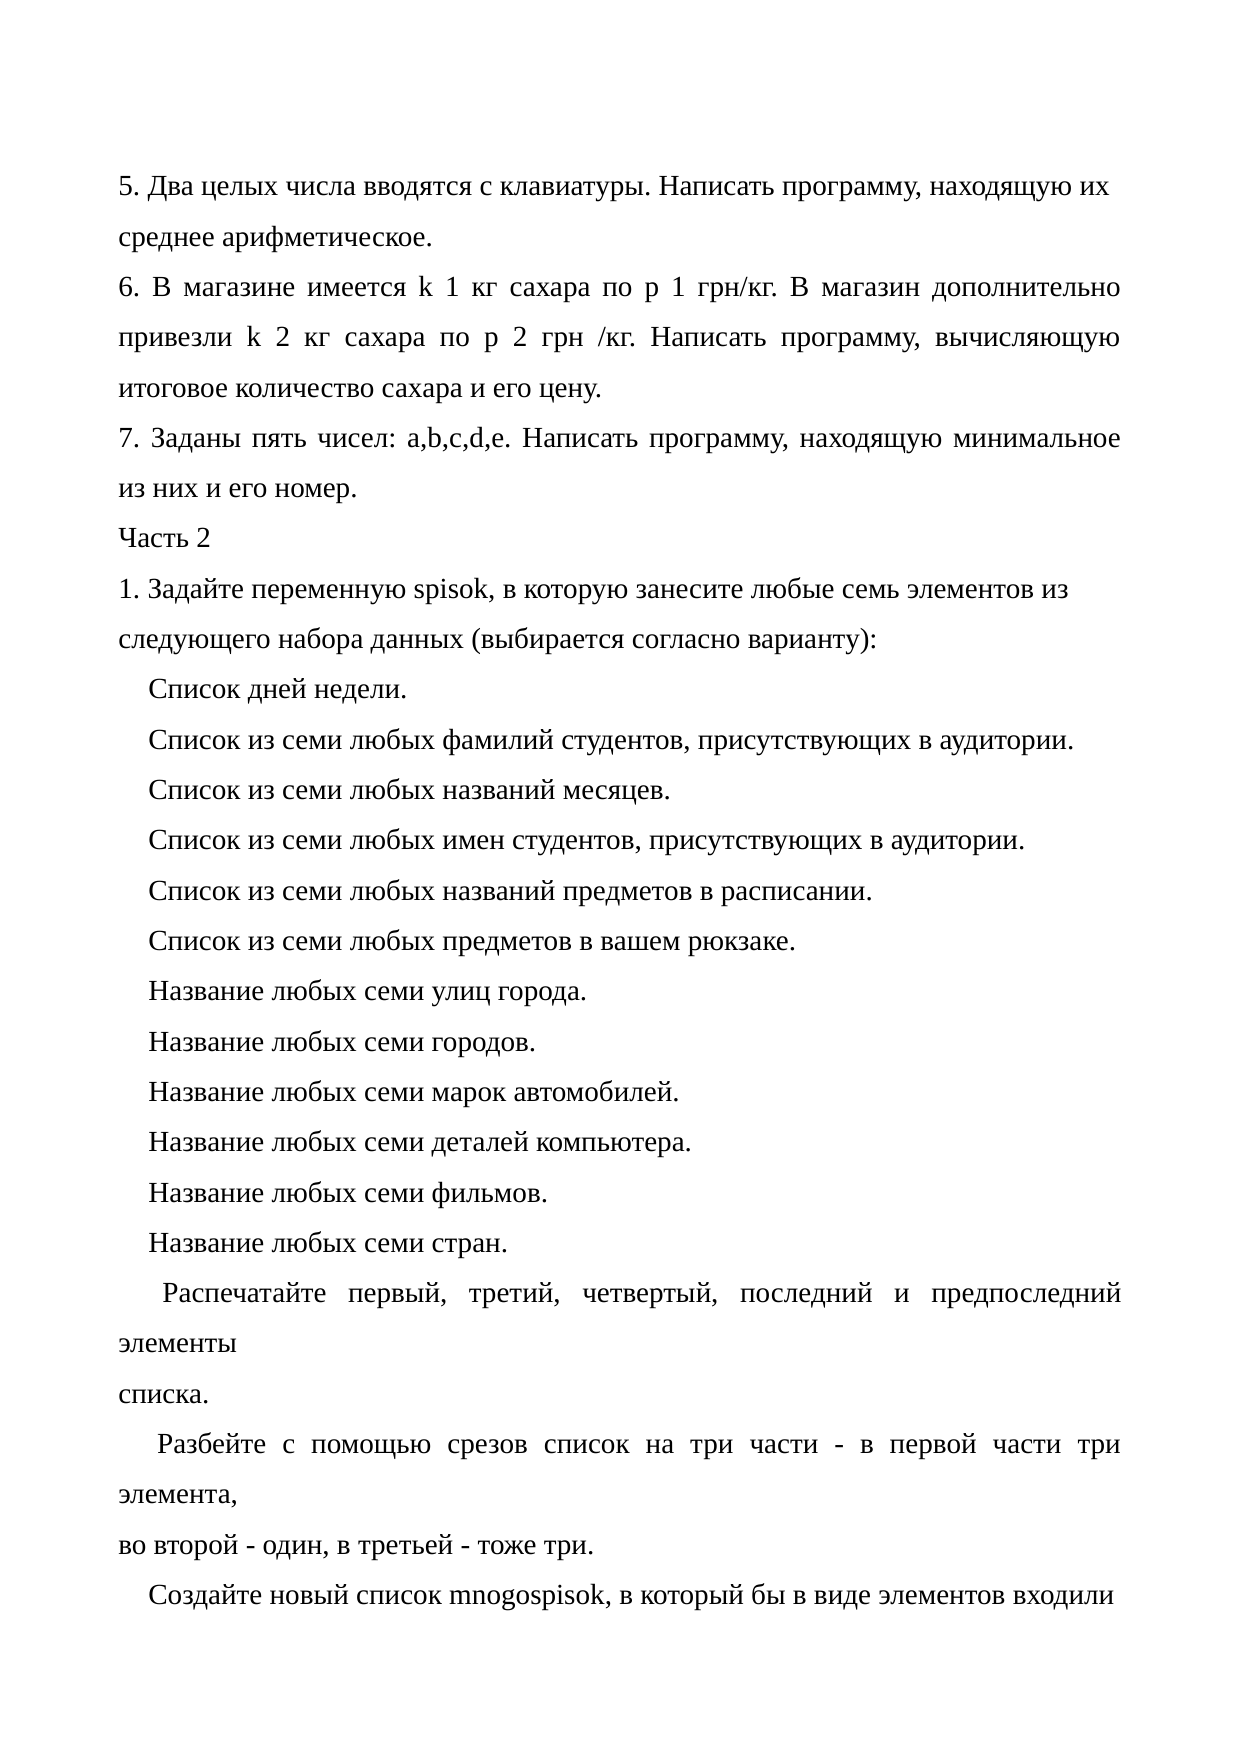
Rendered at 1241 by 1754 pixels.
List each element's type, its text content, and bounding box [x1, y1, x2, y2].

text среднее арифметическое. [118, 219, 1122, 252]
text списка. [118, 1376, 1122, 1409]
text  Название любых семи фильмов. [118, 1175, 1122, 1208]
text  Название любых семи городов. [118, 1024, 1122, 1057]
text  Список из семи любых названий месяцев. [118, 772, 1122, 806]
text во второй - один, в третьей - тоже три. [118, 1527, 1122, 1560]
text  Распечатайте первый, третий, четвертый, последний и предпоследний элементы [118, 1275, 1122, 1359]
text 1. Задайте переменную spisok, в которую занесите любые семь элементов из [118, 571, 1122, 604]
text 5. Два целых числа вводятся с клавиатуры. Написать программу, находящую их [118, 168, 1122, 202]
text  Список из семи любых фамилий студентов, присутствующих в аудитории. [118, 722, 1122, 755]
text  Создайте новый список mnogospisok, в который бы в виде элементов входили [118, 1577, 1122, 1611]
text  Название любых семи стран. [118, 1225, 1122, 1258]
text  Название любых семи деталей компьютера. [118, 1124, 1122, 1158]
text  Список из семи любых названий предметов в расписании. [118, 873, 1122, 906]
text  Название любых семи улиц города. [118, 973, 1122, 1007]
text  Название любых семи марок автомобилей. [118, 1074, 1122, 1108]
text  Список из семи любых имен студентов, присутствующих в аудитории. [118, 822, 1122, 856]
text  Список дней недели. [118, 672, 1122, 705]
text Часть 2 [118, 521, 1122, 554]
text  Список из семи любых предметов в вашем рюкзаке. [118, 923, 1122, 957]
text  Разбейте с помощью срезов список на три части - в первой части три элемента, [118, 1426, 1122, 1510]
text 6. В магазине имеется k 1 кг сахара по p 1 грн/кг. В магазин дополнительно привезли k 2 кг сахара по p 2 грн /кг. Написать программу, вычисляющую итоговое количество сахара и его цену. [118, 269, 1122, 403]
text 7. Заданы пять чисел: a,b,c,d,e. Написать программу, находящую минимальное из них и его номер. [118, 420, 1122, 504]
text следующего набора данных (выбирается согласно варианту): [118, 621, 1122, 655]
